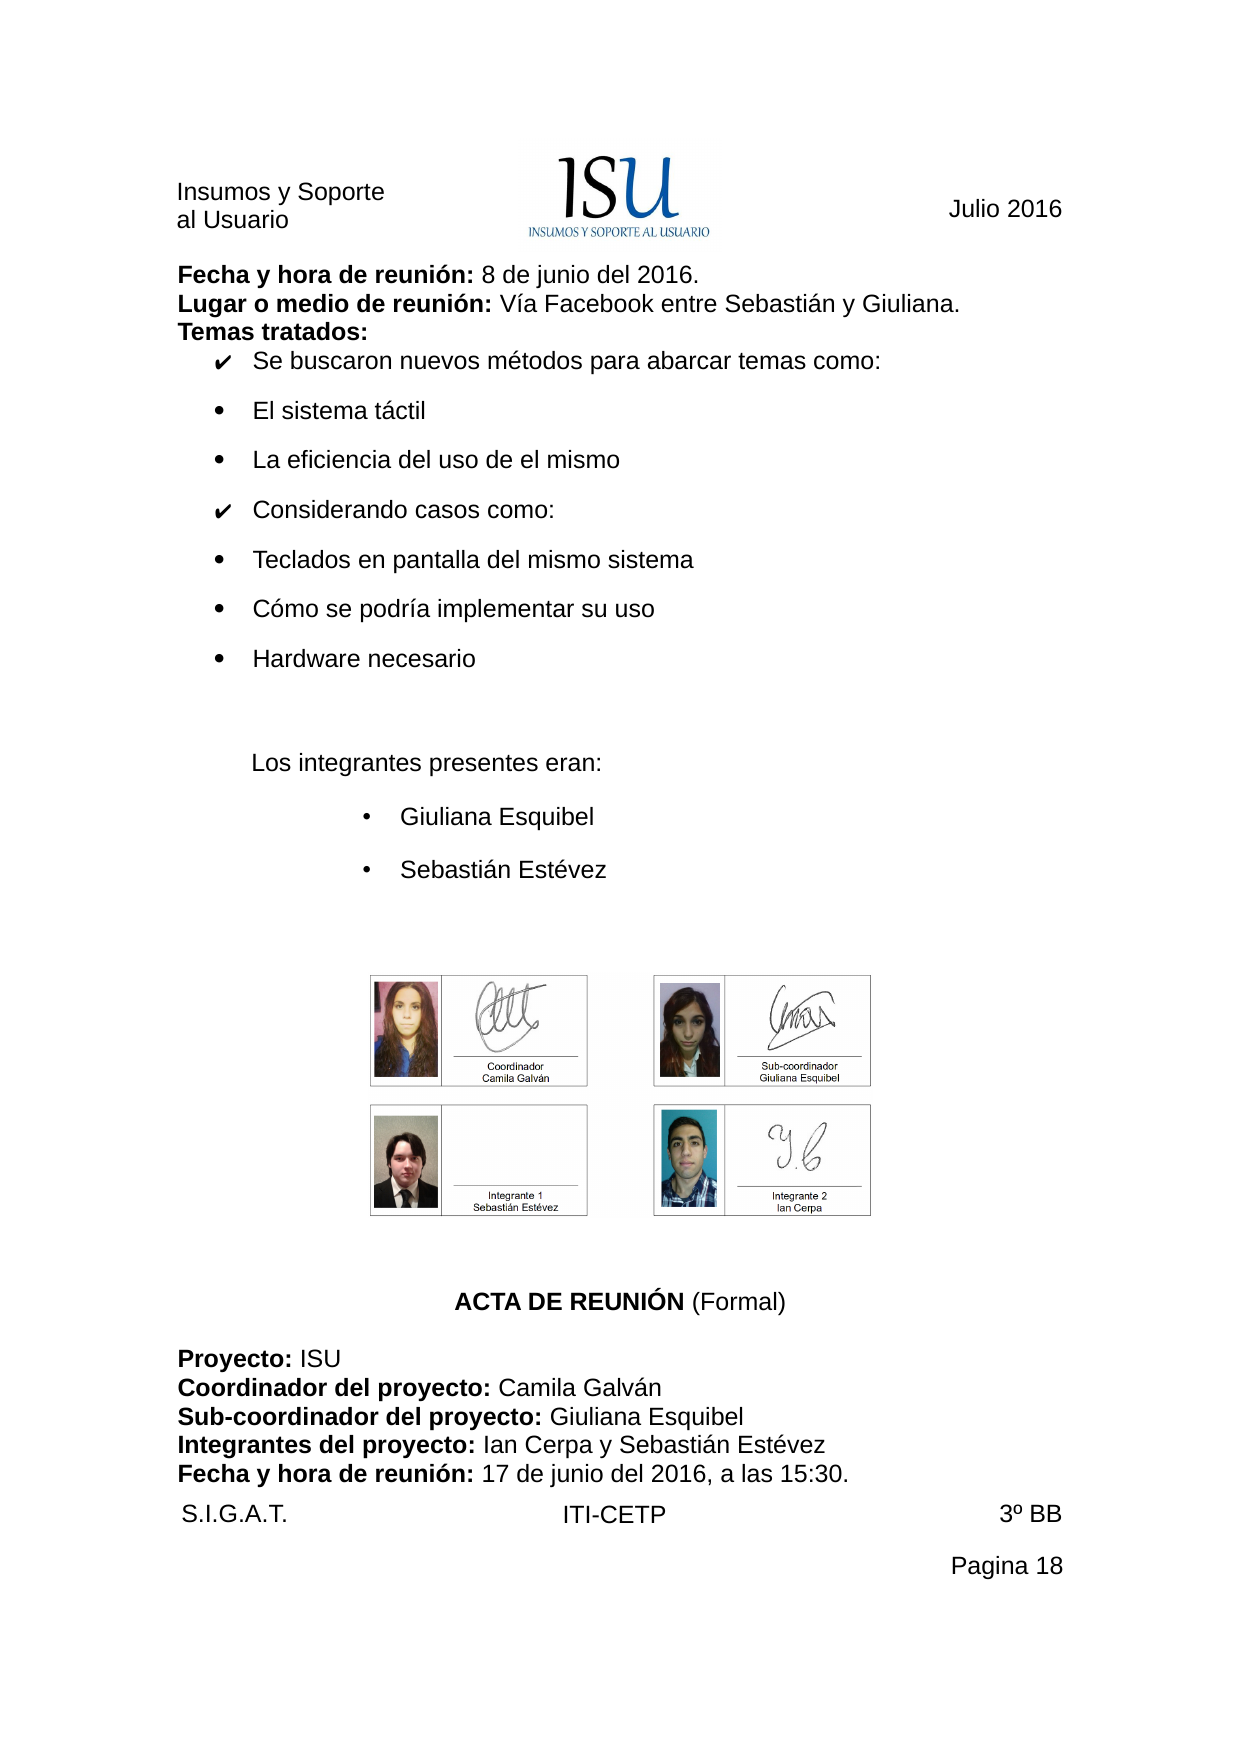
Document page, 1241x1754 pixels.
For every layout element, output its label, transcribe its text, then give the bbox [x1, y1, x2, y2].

text Integrantes del proyecto: Ian Cerpa y Sebastián Estévez [177, 1430, 1063, 1459]
text Coordinador del proyecto: Camila Galván [177, 1373, 1063, 1401]
text Temas tratados: [177, 317, 1063, 346]
list Teclados en pantalla del mismo sistema [215, 545, 1063, 574]
list Considerando casos como: [215, 495, 1063, 524]
text Los integrantes presentes eran: [177, 748, 1063, 776]
list Cómo se podría implementar su uso [215, 594, 1063, 623]
list El sistema táctil [215, 396, 1063, 424]
text Fecha y hora de reunión: 17 de junio del 2016, a las 15:30. [177, 1459, 1063, 1488]
list Sebastián Estévez [362, 856, 1063, 884]
text Proyecto: ISU [177, 1344, 1063, 1373]
list Giuliana Esquibel [362, 802, 1063, 830]
text Lugar o medio de reunión: Vía Facebook entre Sebastián y Giuliana. [177, 288, 1063, 317]
list La eficiencia del uso de el mismo [215, 445, 1063, 474]
text ACTA DE REUNIÓN (Formal) [177, 1286, 1063, 1315]
list Se buscaron nuevos métodos para abarcar temas como: [215, 346, 1063, 375]
text Fecha y hora de reunión: 8 de junio del 2016. [177, 260, 1063, 288]
list Hardware necesario [215, 644, 1063, 673]
text Sub-coordinador del proyecto: Giuliana Esquibel [177, 1401, 1063, 1430]
